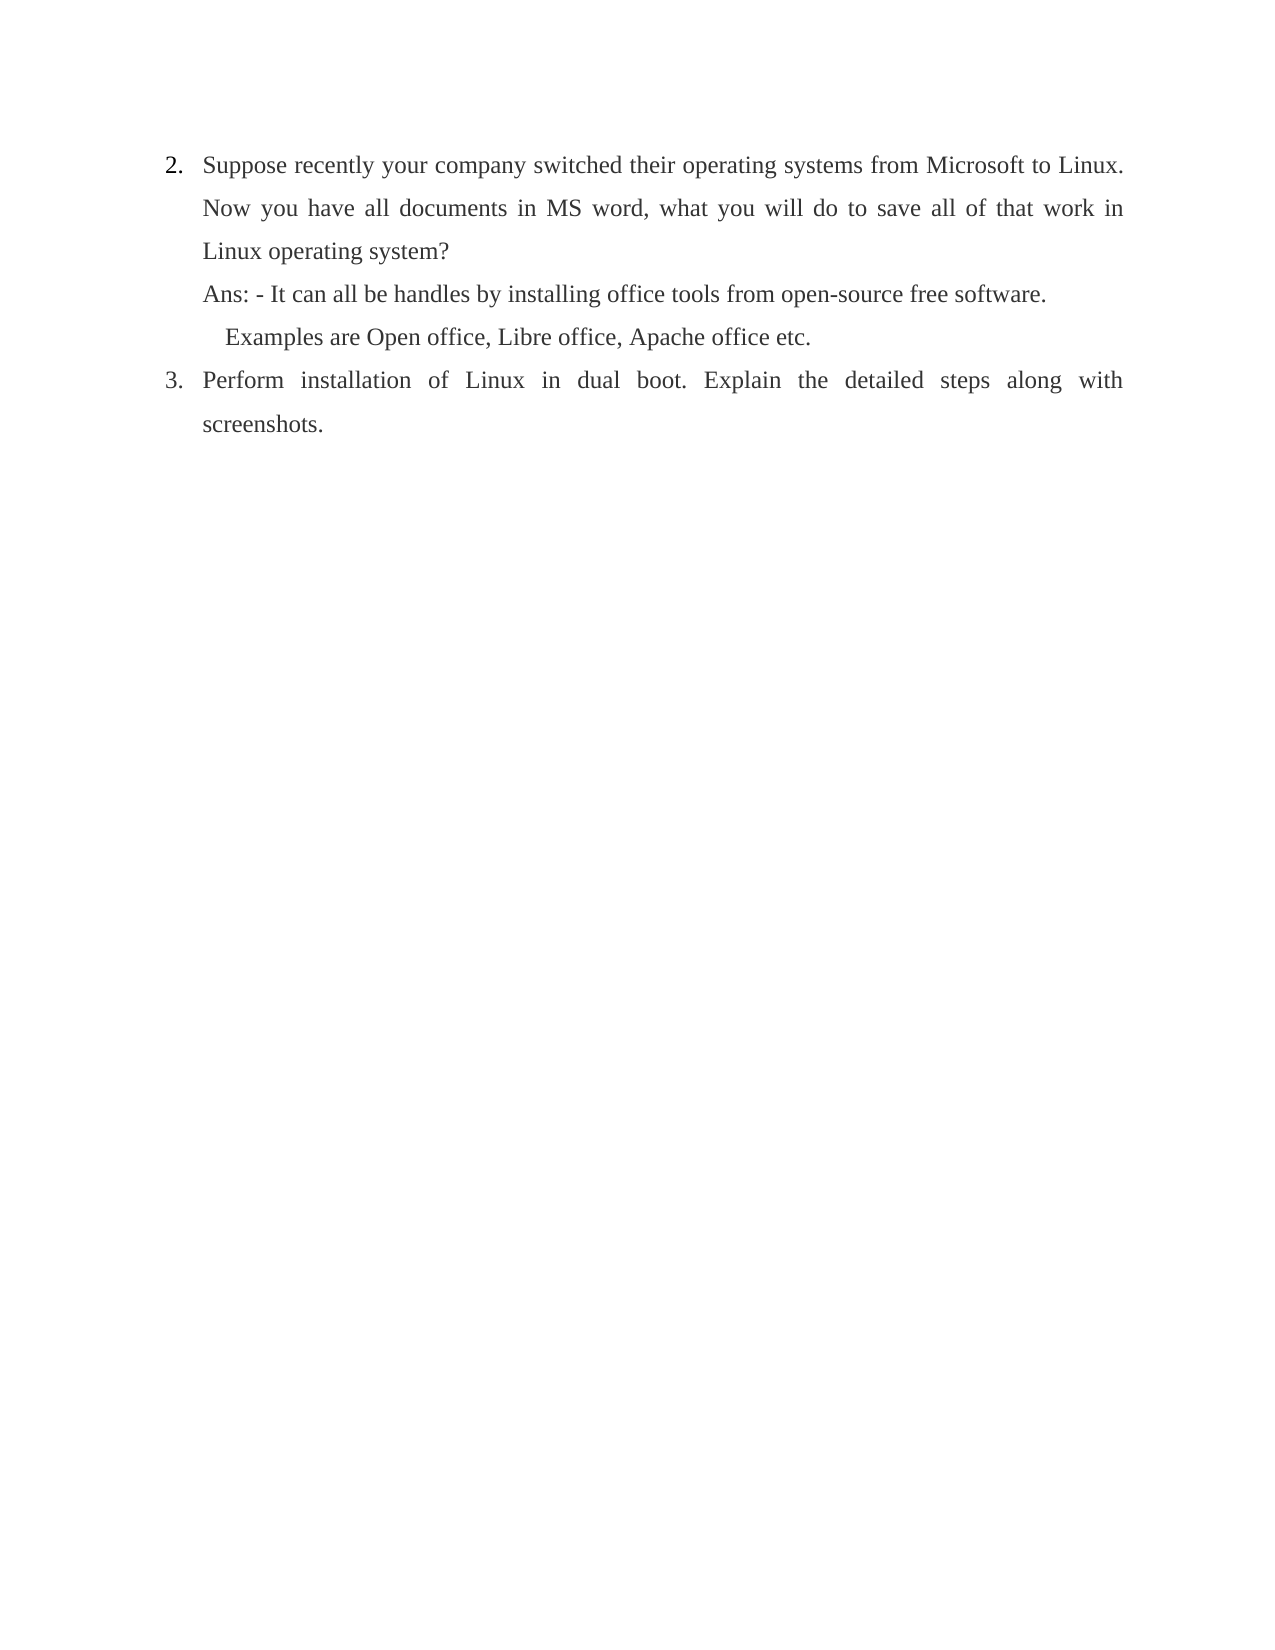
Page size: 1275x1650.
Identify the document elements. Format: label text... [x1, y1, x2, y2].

list Suppose recently your company switched their operating systems from Microsoft to Linux. Now you have all documents in MS word, what you will do to save all of that work in Linux operating system? [165, 150, 1125, 265]
list Perform installation of Linux in dual boot. Explain the detailed steps along with screenshots. [165, 366, 1125, 437]
text Examples are Open office, Libre office, Apache office etc. [150, 322, 1125, 351]
list Ans: - It can all be handles by installing office tools from open-source free software. [165, 279, 1125, 308]
